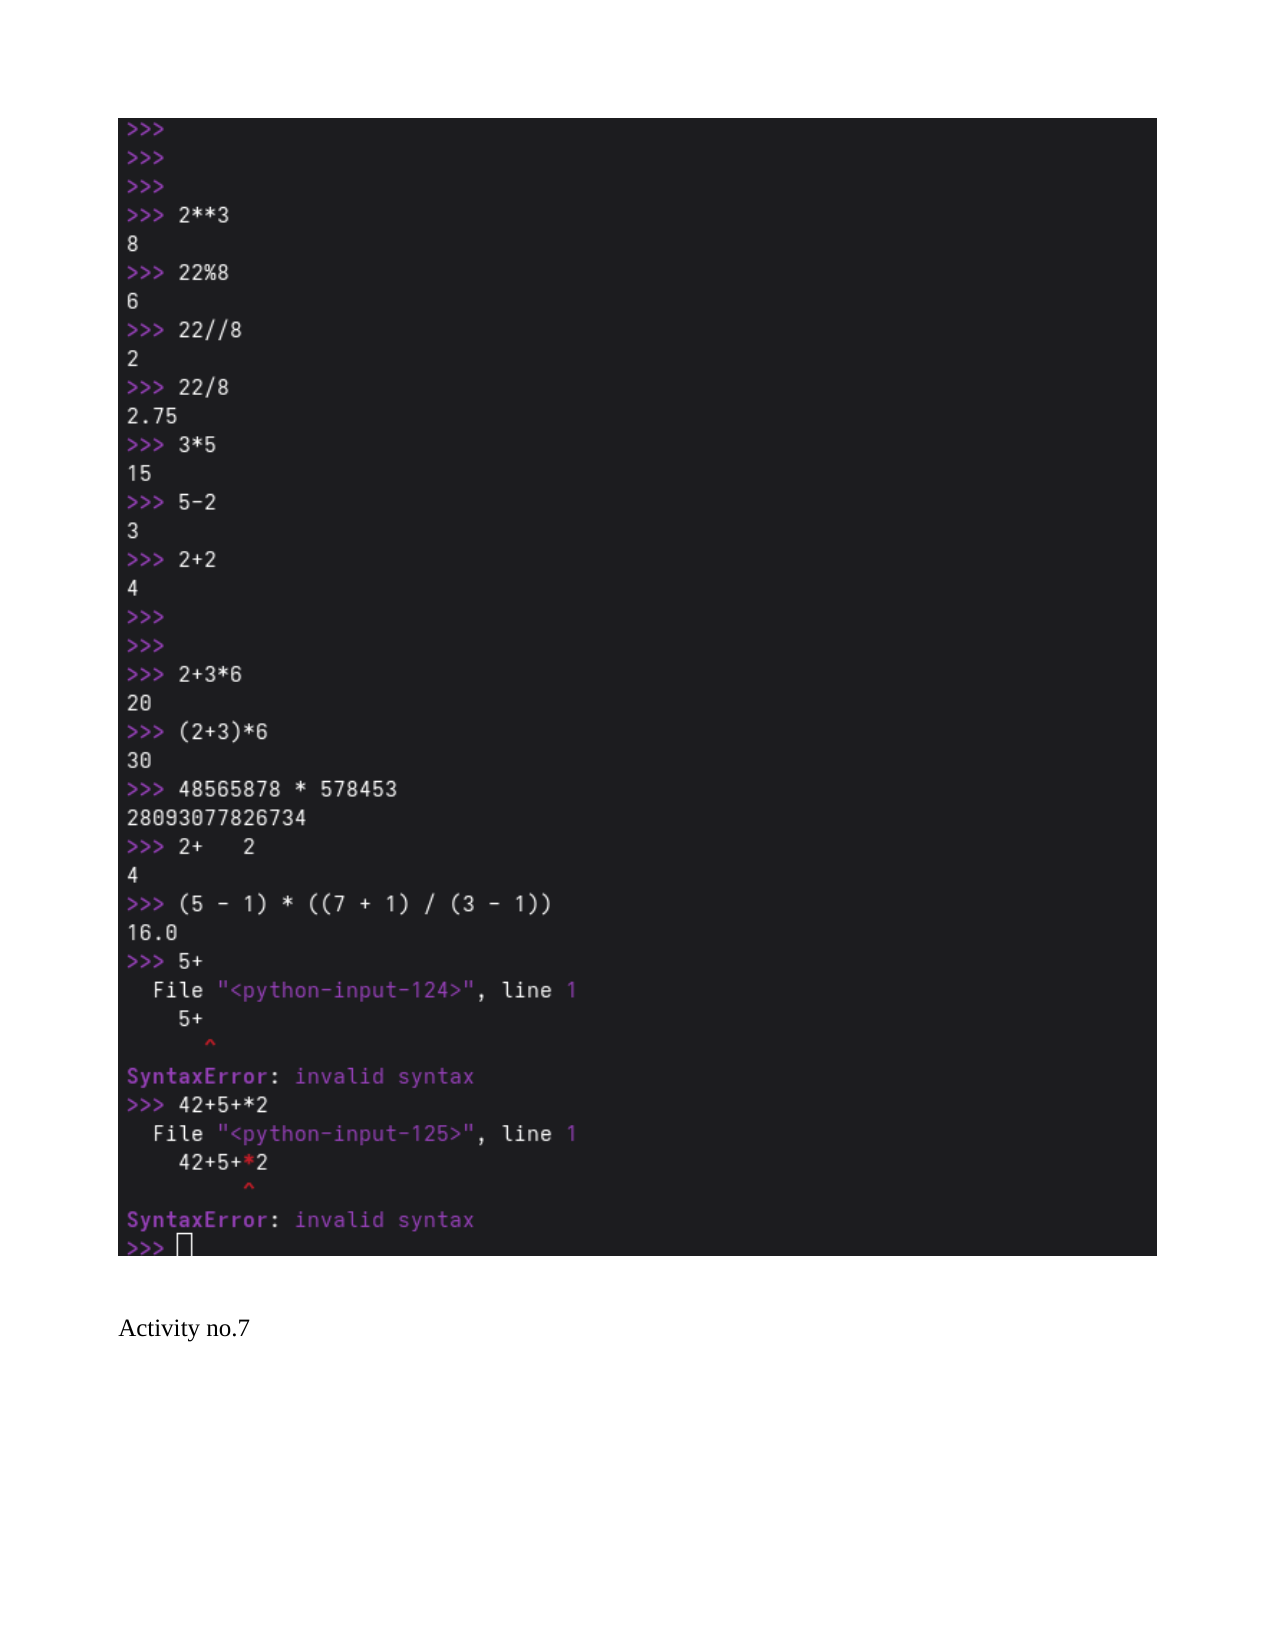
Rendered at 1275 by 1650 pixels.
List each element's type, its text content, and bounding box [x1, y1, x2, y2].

text Activity no.7 [118, 1313, 1157, 1342]
picture [118, 118, 1157, 1256]
